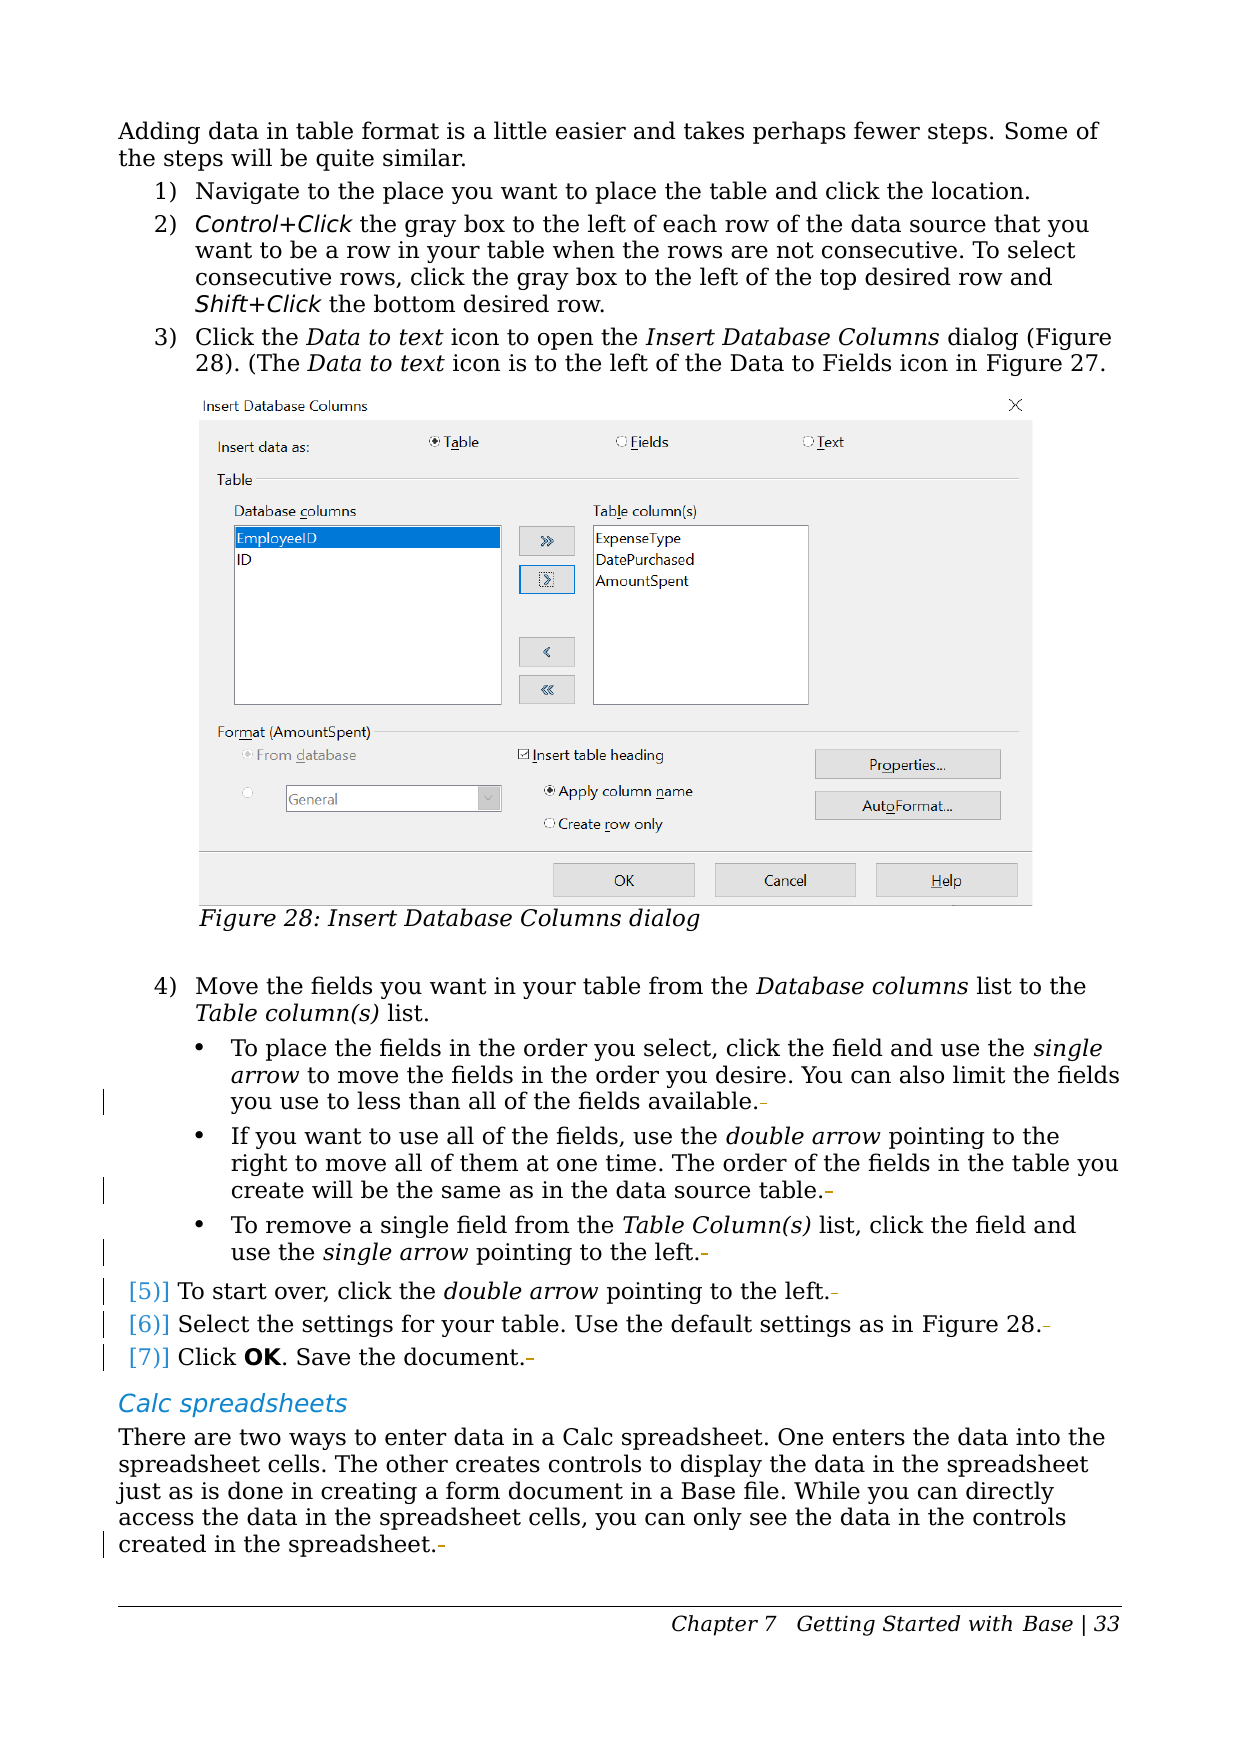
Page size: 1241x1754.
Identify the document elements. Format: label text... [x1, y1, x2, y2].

list Control+Click the gray box to the left of each row of the data source that you want to be a row in your table when the rows are not consecutive. To select consecutive rows, click the gray box to the left of the top desired row and Shift+Click the bottom desired row. [177, 211, 1122, 317]
picture [199, 391, 1033, 906]
list Click the Data to text icon to open the Insert Database Columns dialog (Figure 28). (The Data to text icon is to the left of the Data to Fields icon in Figure 27. [177, 324, 1122, 377]
list Move the fields you want in your table from the Database columns list to the Table column(s) list. [177, 973, 1122, 1026]
list If you want to use all of the fields, use the double arrow pointing to the right to move all of them at one time. The order of the fields in the table you create will be the same as in the data source table. [192, 1121, 1122, 1204]
list Adding data in table format is a little easier and takes perhaps fewer steps. Some of the steps will be quite similar. [118, 118, 1122, 171]
list Figure 28: Insert Database Columns dialog [199, 383, 1041, 932]
list Select the settings for your table. Use the default settings as in Figure 28. [177, 1311, 1122, 1338]
list To start over, click the double arrow pointing to the left. [177, 1278, 1122, 1305]
list Click OK. Save the document. [177, 1344, 1122, 1371]
text There are two ways to enter data in a Calc spreadsheet. One enters the data into the spreadsheet cells. The other creates controls to display the data in the spreadsheet just as is done in creating a form document in a Base file. While you can directly access the data in the spreadsheet cells, you can only see the data in the controls created in the spreadsheet. [118, 1424, 1122, 1558]
subtitle Calc spreadsheets [118, 1389, 1122, 1418]
list To remove a single field from the Table Column(s) list, click the field and use the single arrow pointing to the left. [192, 1210, 1122, 1266]
list Navigate to the place you want to place the table and click the location. [177, 178, 1122, 204]
list To place the fields in the order you select, click the field and use the single arrow to move the fields in the order you desire. You can also limit the fields you use to less than all of the fields available. [192, 1033, 1122, 1115]
